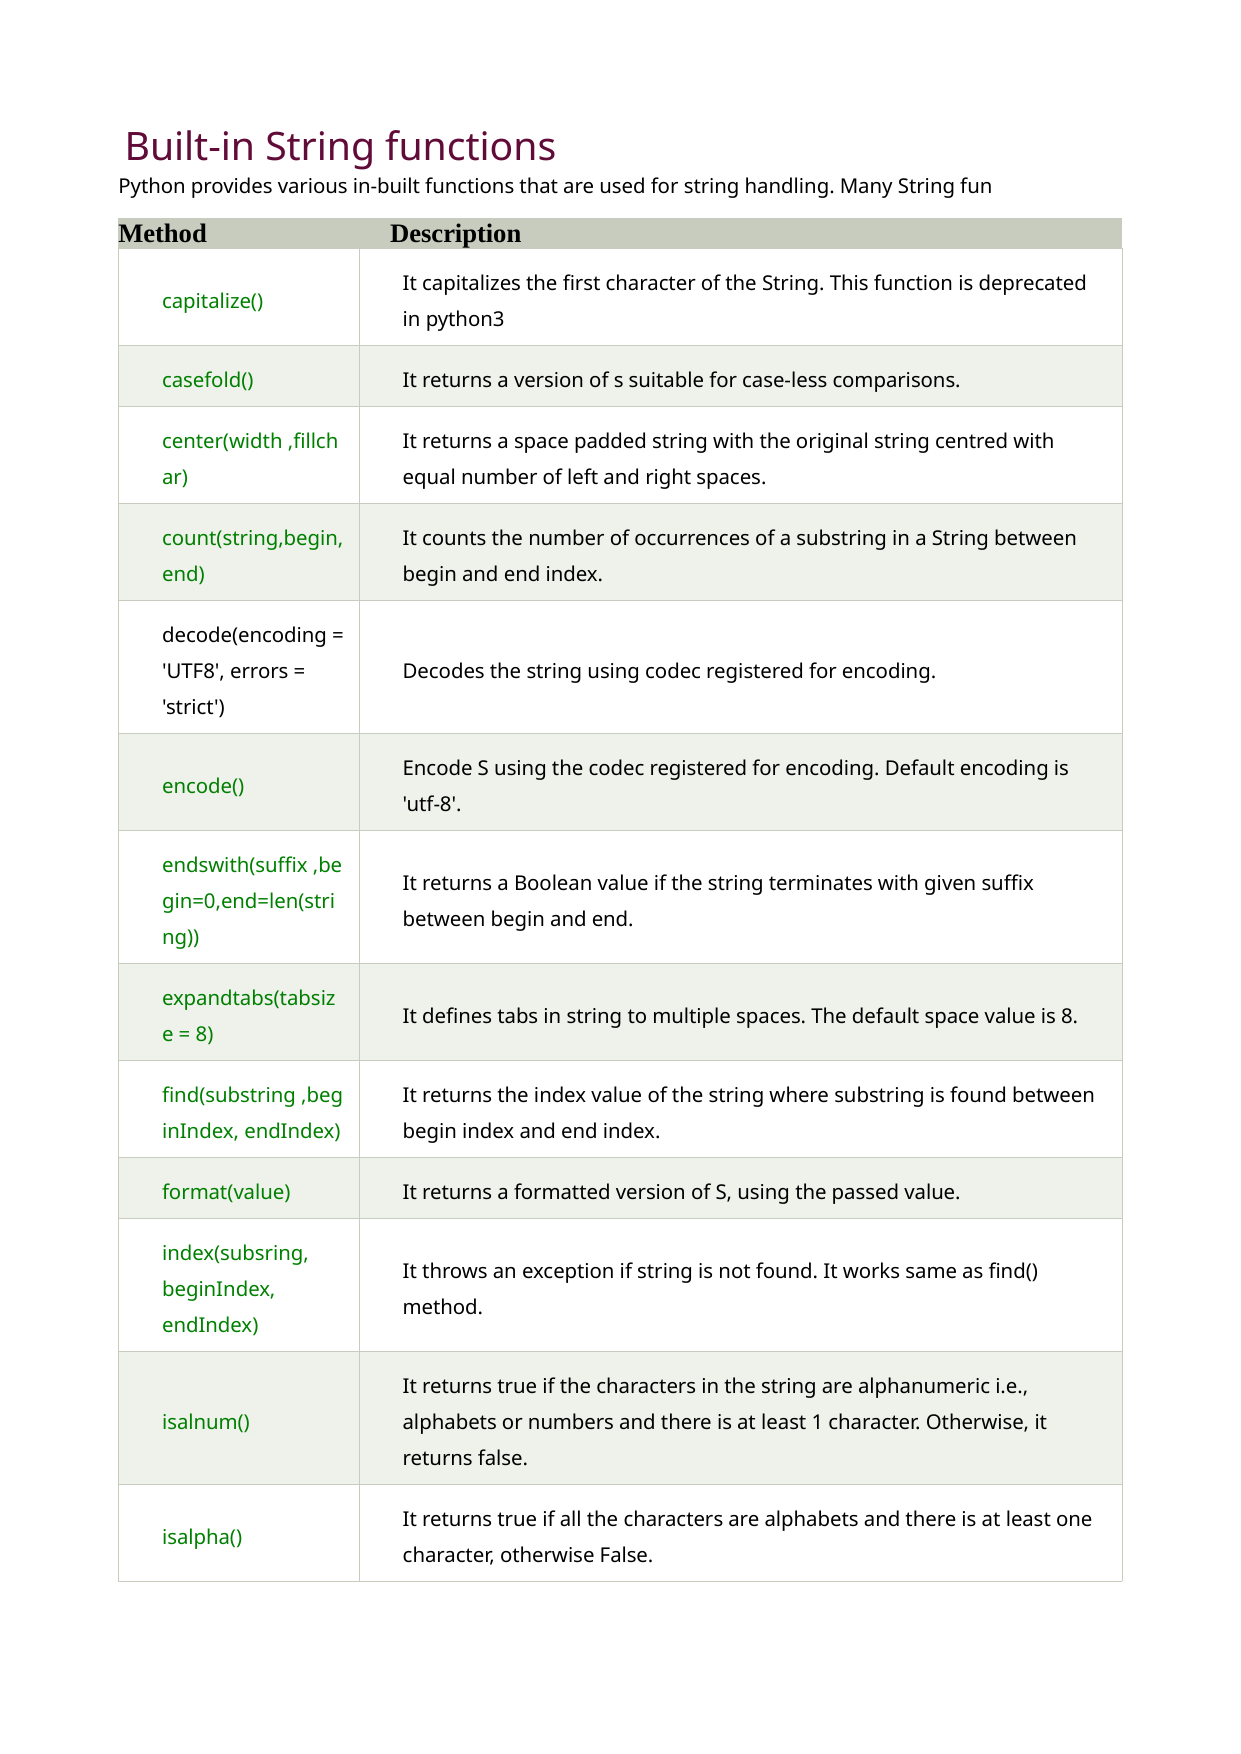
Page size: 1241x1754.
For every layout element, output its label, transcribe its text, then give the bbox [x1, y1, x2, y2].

table_cell capitalize() [119, 249, 359, 345]
table_cell Encode S using the codec registered for encoding. Default encoding is 'utf-8'. [360, 734, 1122, 830]
table_cell encode() [119, 734, 359, 830]
table_cell decode(encoding = 'UTF8', errors = 'strict') [119, 601, 359, 733]
table_cell It counts the number of occurrences of a substring in a String between begin and end index. [360, 504, 1122, 600]
table_cell It defines tabs in string to multiple spaces. The default space value is 8. [360, 964, 1122, 1060]
table_cell find(substring ,beginIndex, endIndex) [119, 1061, 359, 1157]
table_cell It returns true if the characters in the string are alphanumeric i.e., alphabets or numbers and there is at least 1 character. Otherwise, it returns false. [360, 1352, 1122, 1484]
text Built-in String functions [118, 118, 1122, 171]
table_cell Decodes the string using codec registered for encoding. [360, 601, 1122, 733]
table_cell casefold() [119, 346, 359, 406]
table_cell It returns a formatted version of S, using the passed value. [360, 1158, 1122, 1218]
table_cell It returns the index value of the string where substring is found between begin index and end index. [360, 1061, 1122, 1157]
table_header Method [118, 218, 359, 248]
table_cell expandtabs(tabsize = 8) [119, 964, 359, 1060]
table_cell isalnum() [119, 1352, 359, 1484]
table_cell It capitalizes the first character of the String. This function is deprecated in python3 [360, 249, 1122, 345]
table_cell It returns a Boolean value if the string terminates with given suffix between begin and end. [360, 831, 1122, 963]
table_cell It throws an exception if string is not found. It works same as find() method. [360, 1219, 1122, 1351]
table_cell format(value) [119, 1158, 359, 1218]
table_cell count(string,begin,end) [119, 504, 359, 600]
table_cell It returns a space padded string with the original string centred with equal number of left and right spaces. [360, 407, 1122, 503]
table_cell endswith(suffix ,begin=0,end=len(string)) [119, 831, 359, 963]
table_cell index(subsring, beginIndex, endIndex) [119, 1219, 359, 1351]
table_cell center(width ,fillchar) [119, 407, 359, 503]
text Python provides various in-built functions that are used for string handling. Many String fun [118, 171, 1122, 199]
table_cell It returns a version of s suitable for case-less comparisons. [360, 346, 1122, 406]
table_header Description [359, 218, 1122, 248]
table_cell It returns true if all the characters are alphabets and there is at least one character, otherwise False. [360, 1485, 1122, 1581]
table_cell isalpha() [119, 1485, 359, 1581]
